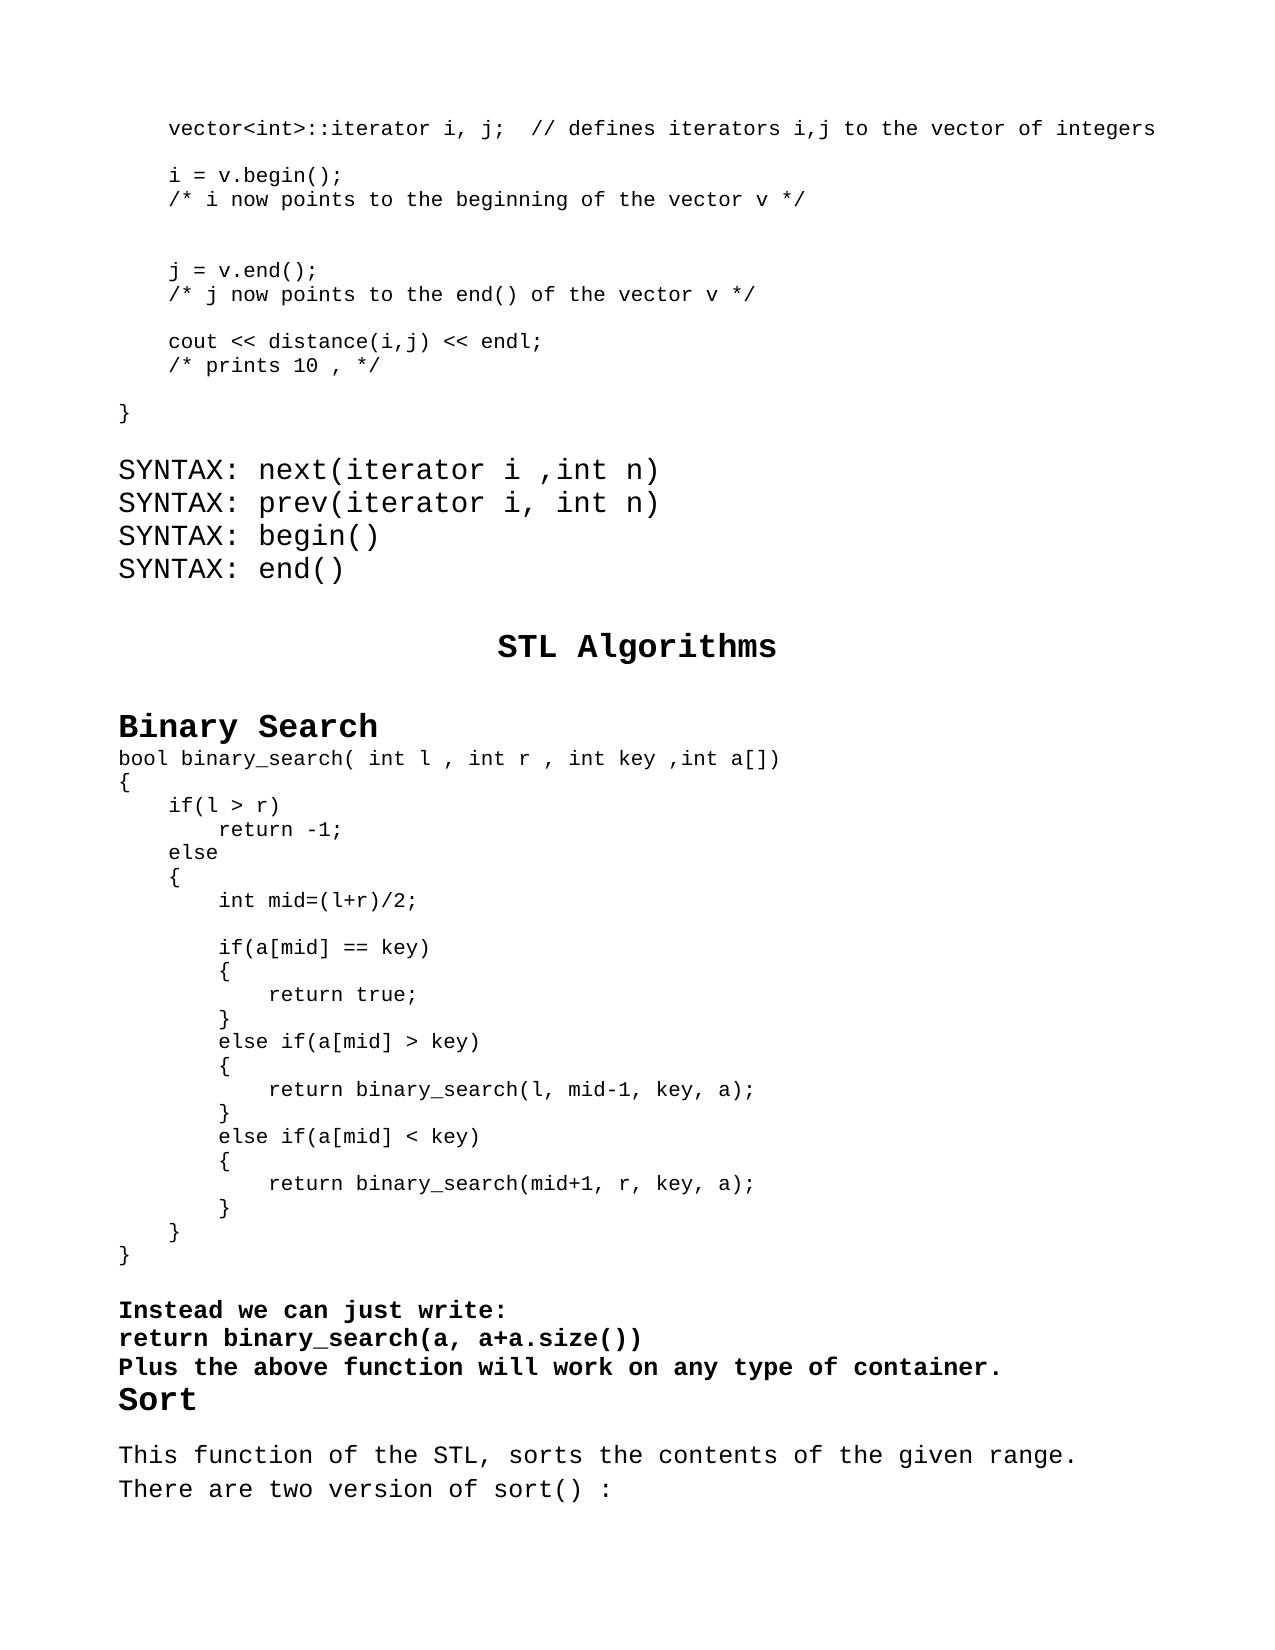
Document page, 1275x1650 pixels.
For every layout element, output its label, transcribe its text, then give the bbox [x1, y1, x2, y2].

text SYNTAX: prev(iterator i, int n) [118, 488, 1157, 521]
text { [118, 771, 1157, 795]
text SYNTAX: next(iterator i ,int n) [118, 455, 1157, 488]
text return binary_search(a, a+a.size()) [118, 1326, 1157, 1354]
text /* j now points to the end() of the vector v */ [118, 284, 1157, 307]
text vector<int>::iterator i, j; // defines iterators i,j to the vector of integers [118, 118, 1157, 142]
text } [118, 402, 1157, 426]
text i = v.begin(); [118, 165, 1157, 189]
text SYNTAX: begin() [118, 521, 1157, 554]
text else if(a[mid] > key) [118, 1031, 1157, 1055]
text SYNTAX: end() [118, 554, 1157, 587]
text return binary_search(mid+1, r, key, a); [118, 1173, 1157, 1197]
text Instead we can just write: [118, 1297, 1157, 1326]
text { [118, 1055, 1157, 1079]
text return binary_search(l, mid-1, key, a); [118, 1079, 1157, 1102]
text j = v.end(); [118, 260, 1157, 284]
text } [118, 1008, 1157, 1031]
text This function of the STL, sorts the contents of the given range. There are two version of sort() : [118, 1442, 1157, 1504]
text } [118, 1197, 1157, 1221]
text } [118, 1102, 1157, 1126]
text int mid=(l+r)/2; [118, 889, 1157, 913]
text { [118, 1150, 1157, 1173]
text { [118, 961, 1157, 984]
text STL Algorithms [118, 629, 1157, 667]
text else [118, 842, 1157, 866]
text cout << distance(i,j) << endl; [118, 331, 1157, 354]
text if(a[mid] == key) [118, 937, 1157, 961]
text /* i now points to the beginning of the vector v */ [118, 189, 1157, 213]
text Plus the above function will work on any type of container. [118, 1354, 1157, 1382]
text return -1; [118, 819, 1157, 842]
text { [118, 866, 1157, 889]
text Binary Search [118, 710, 1157, 748]
text } [118, 1221, 1157, 1244]
text else if(a[mid] < key) [118, 1126, 1157, 1150]
text } [118, 1244, 1157, 1268]
text return true; [118, 984, 1157, 1008]
text /* prints 10 , */ [118, 354, 1157, 378]
text if(l > r) [118, 795, 1157, 819]
text Sort [118, 1382, 1157, 1420]
text bool binary_search( int l , int r , int key ,int a[]) [118, 748, 1157, 771]
